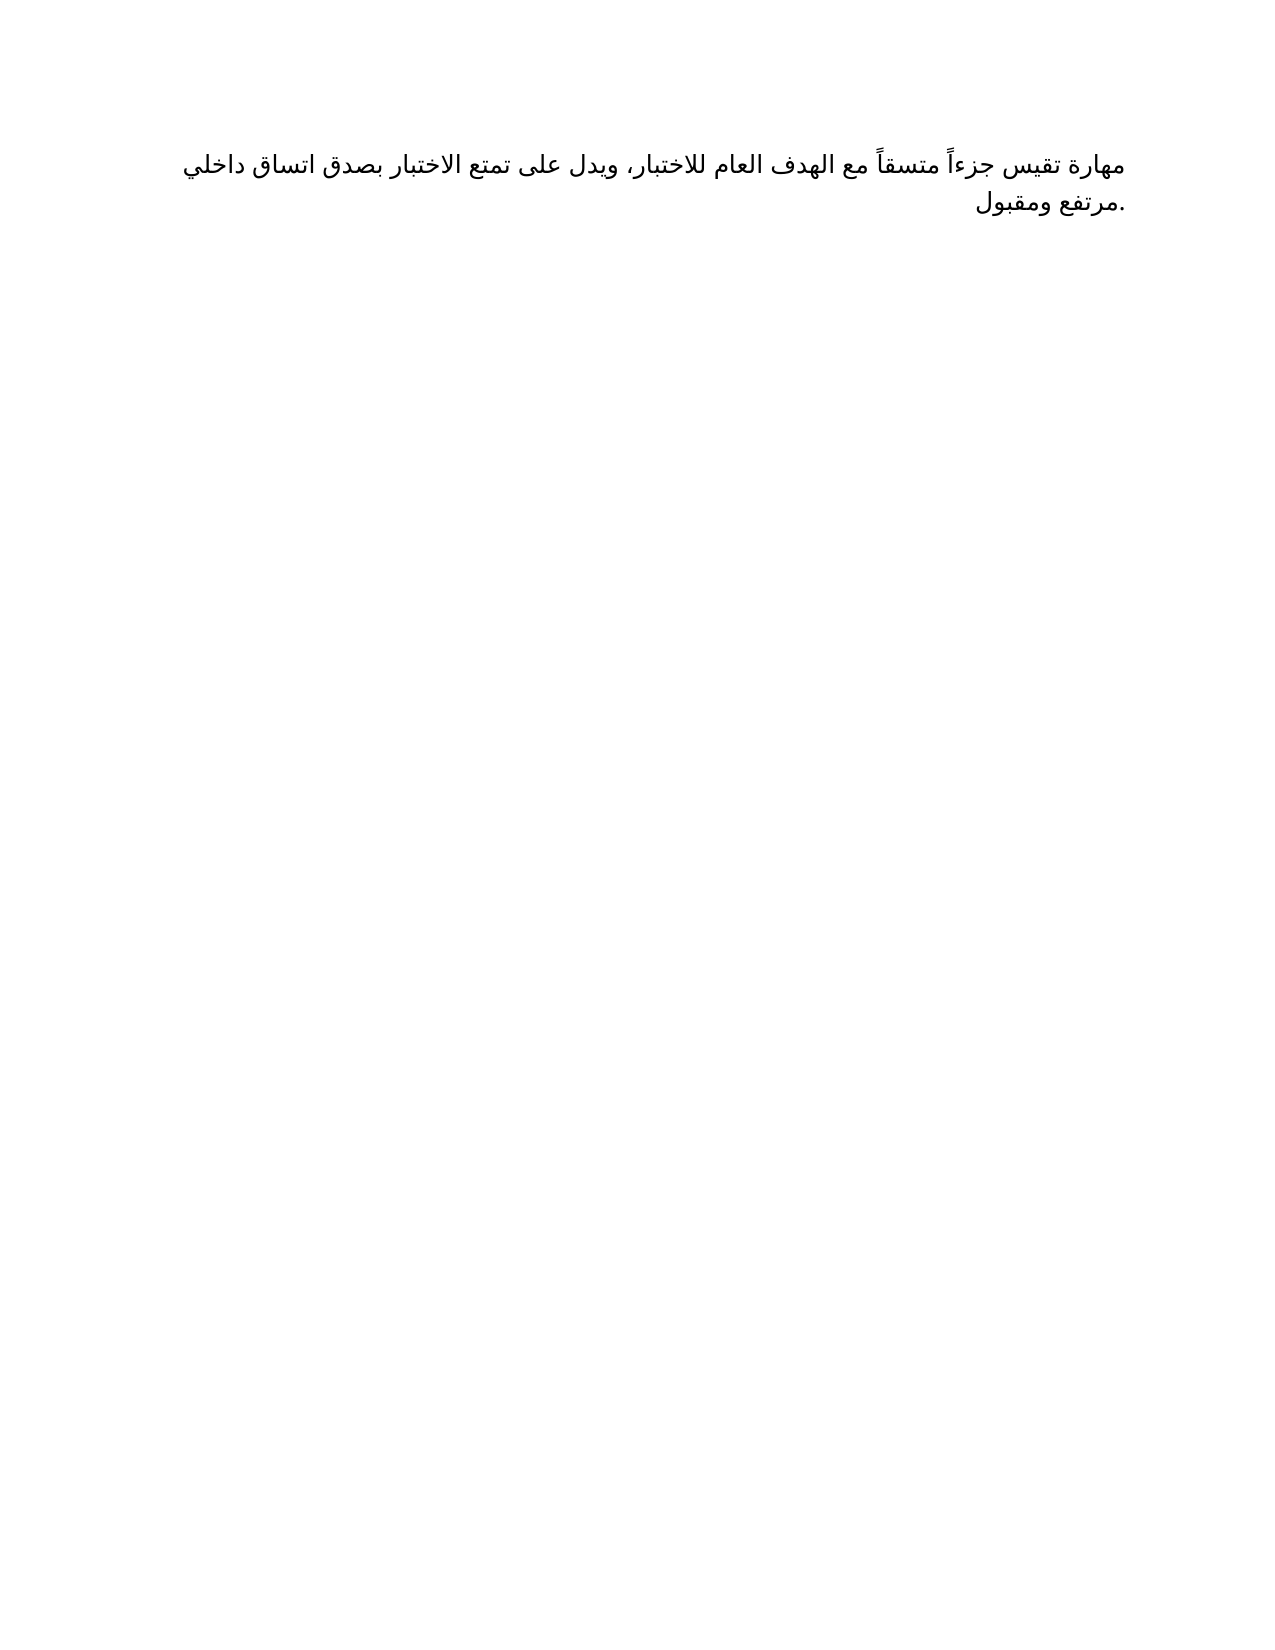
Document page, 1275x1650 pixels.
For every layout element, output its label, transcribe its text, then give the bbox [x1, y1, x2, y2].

text تم حساب صدق الاتساق الداخلي للاختبار بحساب معامل ارتباط بيرسون بين درجة كل مهارة (بعد فرعي) والدرجة الكلية للاختبار. تشير النتائج إلى أن جميع معاملات الارتباط بين المهارات والدرجة الكلية دالة إحصائياً عند مستوى دلالة 0.01 (حيث أن قيمة Sig. أقل من 0.01). هذا يؤكد أن كل مهارة تقيس جزءاً متسقاً مع الهدف العام للاختبار، ويدل على تمتع الاختبار بصدق اتساق داخلي مرتفع ومقبول. [150, 150, 1125, 218]
